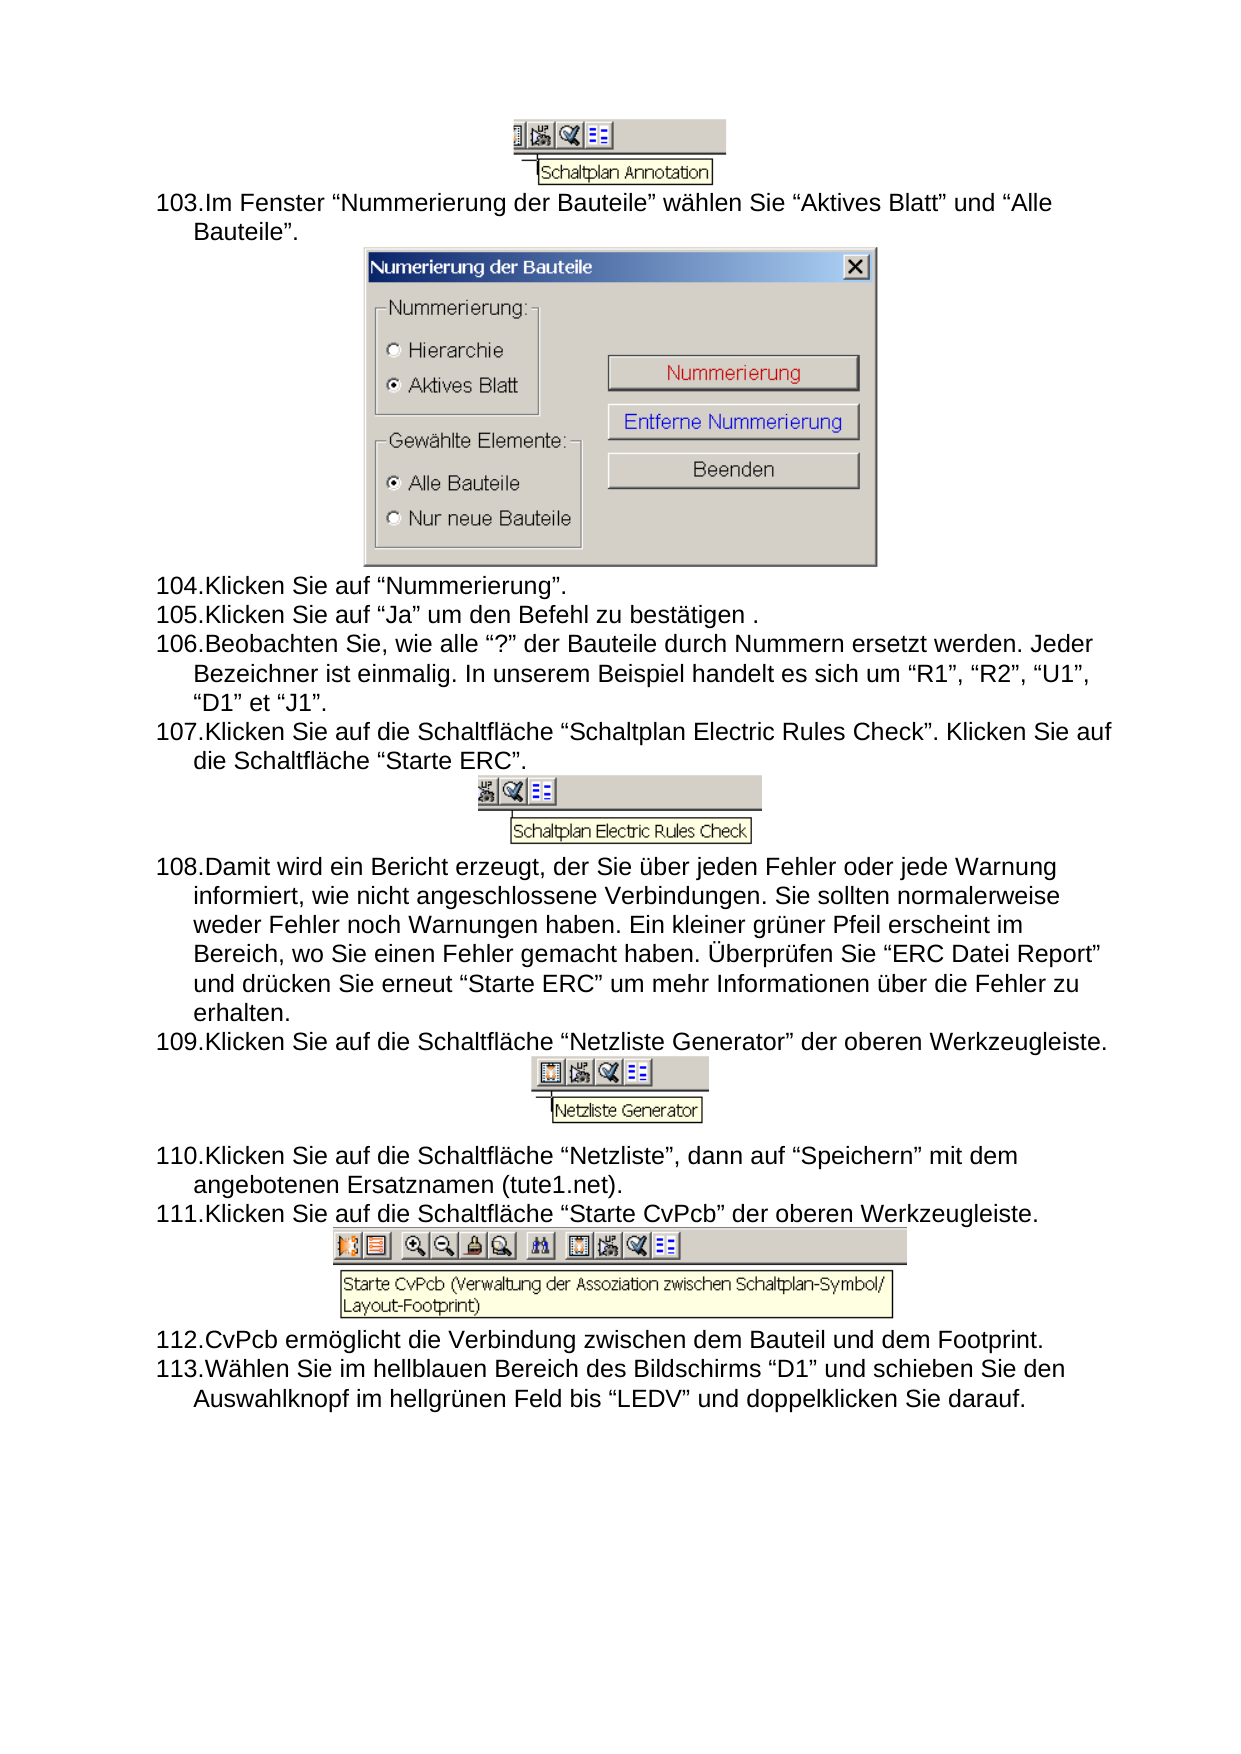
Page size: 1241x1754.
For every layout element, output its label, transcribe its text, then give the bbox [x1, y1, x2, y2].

picture [513, 118, 727, 189]
list CvPcb ermöglicht die Verbindung zwischen dem Bauteil und dem Footprint. [156, 1228, 1122, 1354]
list Klicken Sie auf die Schaltfläche “Netzliste”, dann auf “Speichern” mit dem angebotenen Ersatznamen (tute1.net). [156, 1056, 1122, 1199]
list Klicken Sie auf “Ja” um den Befehl zu bestätigen . [156, 600, 1122, 629]
picture [478, 774, 762, 853]
picture [360, 246, 880, 572]
list Klicken Sie auf die Schaltfläche “Schaltplan Electric Rules Check”. Klicken Sie auf die Schaltfläche “Starte ERC”. [156, 717, 1122, 775]
list Damit wird ein Bericht erzeugt, der Sie über jeden Fehler oder jede Warnung informiert, wie nicht angeschlossene Verbindungen. Sie sollten normalerweise weder Fehler noch Warnungen haben. Ein kleiner grüner Pfeil erscheint im Bereich, wo Sie einen Fehler gemacht haben. Überprüfen Sie “ERC Datei Report” und drücken Sie erneut “Starte ERC” um mehr Informationen über die Fehler zu erhalten. [156, 775, 1122, 1027]
list Wählen Sie im hellblauen Bereich des Bildschirms “D1” und schieben Sie den Auswahlknopf im hellgrünen Feld bis “LEDV” und doppelklicken Sie darauf. [156, 1354, 1122, 1412]
picture [333, 1227, 907, 1326]
list Klicken Sie auf die Schaltfläche “Netzliste Generator” der oberen Werkzeugleiste. [156, 1027, 1122, 1056]
list Klicken Sie auf die Schaltfläche “Starte CvPcb” der oberen Werkzeugleiste. [156, 1199, 1122, 1228]
list Im Fenster “Nummerierung der Bauteile” wählen Sie “Aktives Blatt” und “Alle Bauteile”. [156, 118, 1122, 246]
picture [531, 1055, 709, 1141]
list Beobachten Sie, wie alle “?” der Bauteile durch Nummern ersetzt werden. Jeder Bezeichner ist einmalig. In unserem Beispiel handelt es sich um “R1”, “R2”, “U1”, “D1” et “J1”. [156, 629, 1122, 717]
list Klicken Sie auf “Nummerierung”. [156, 246, 1122, 600]
